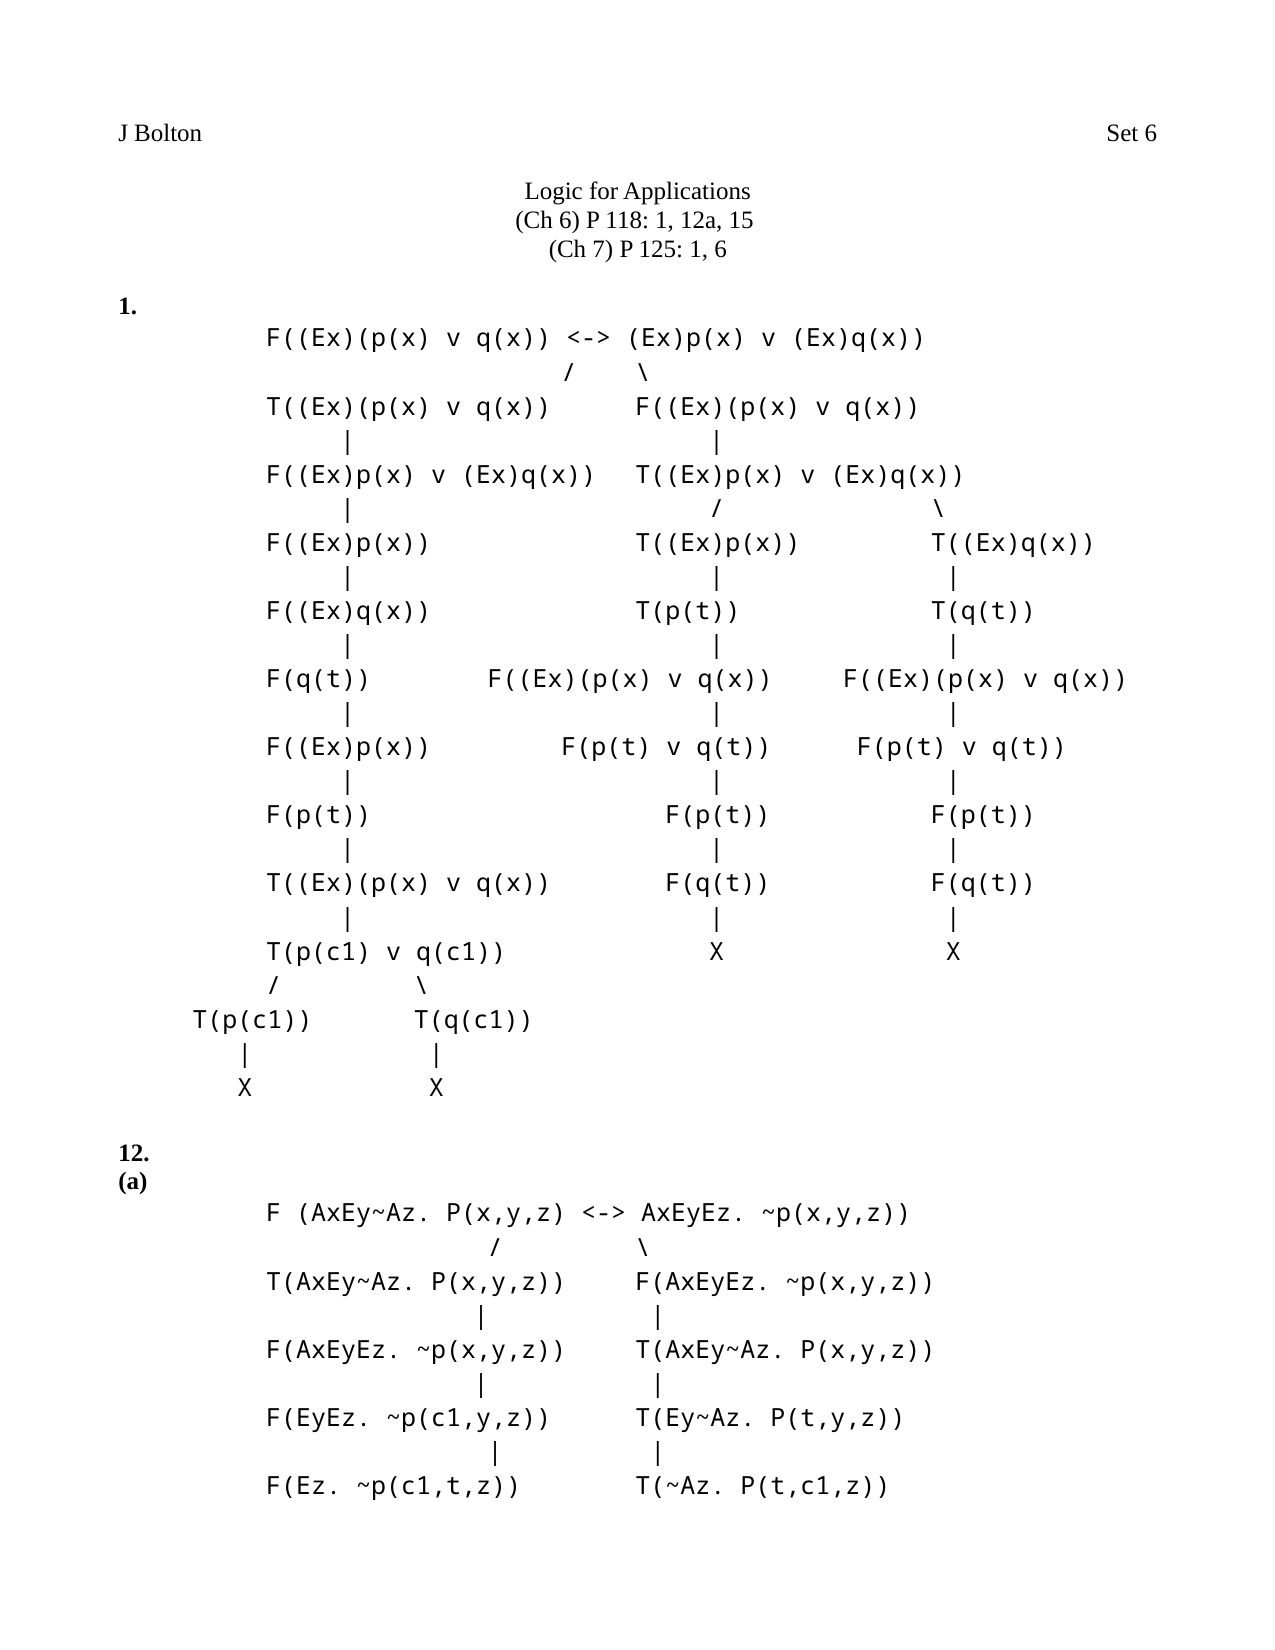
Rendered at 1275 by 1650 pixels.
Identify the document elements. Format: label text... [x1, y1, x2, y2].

text F((Ex)p(x)) F(p(t) v q(t)) F(p(t) v q(t)) [118, 729, 1157, 763]
text | | [118, 422, 1157, 456]
text F(EyEz. ~p(c1,y,z)) T(Ey~Az. P(t,y,z)) [118, 1399, 1157, 1433]
text | / \ [118, 490, 1157, 524]
text F((Ex)p(x)) T((Ex)p(x)) T((Ex)q(x)) [118, 524, 1157, 558]
text | | | [118, 763, 1157, 797]
text T(p(c1)) T(q(c1)) [118, 1001, 1157, 1035]
text (a) [118, 1166, 1157, 1195]
text | | | [118, 831, 1157, 865]
text T(AxEy~Az. P(x,y,z)) F(AxEyEz. ~p(x,y,z)) [118, 1263, 1157, 1297]
text Logic for Applications [118, 176, 1157, 205]
text F(Ez. ~p(c1,t,z)) T(~Az. P(t,c1,z)) [118, 1468, 1157, 1502]
text T(p(c1) v q(c1)) X X [118, 933, 1157, 967]
text / \ [118, 967, 1157, 1001]
text / \ [118, 1229, 1157, 1263]
text | | | [118, 558, 1157, 593]
text | | [118, 1365, 1157, 1399]
text | | | [118, 899, 1157, 933]
text F(p(t)) F(p(t)) F(p(t)) [118, 797, 1157, 831]
text F(AxEyEz. ~p(x,y,z)) T(AxEy~Az. P(x,y,z)) [118, 1331, 1157, 1365]
text (Ch 6) P 118: 1, 12a, 15 (Ch 7) P 125: 1, 6 [118, 205, 1157, 263]
text F(q(t)) F((Ex)(p(x) v q(x)) F((Ex)(p(x) v q(x)) [118, 661, 1157, 695]
text 12. [118, 1138, 1157, 1166]
text F (AxEy~Az. P(x,y,z) <-> AxEyEz. ~p(x,y,z)) [118, 1195, 1157, 1229]
text / \ [118, 354, 1157, 388]
text 1. [118, 291, 1157, 320]
text F((Ex)q(x)) T(p(t)) T(q(t)) [118, 593, 1157, 627]
text F((Ex)p(x) v (Ex)q(x)) T((Ex)p(x) v (Ex)q(x)) [118, 456, 1157, 490]
text F((Ex)(p(x) v q(x)) <-> (Ex)p(x) v (Ex)q(x)) [118, 320, 1157, 354]
text | | | [118, 695, 1157, 729]
text | | [118, 1297, 1157, 1331]
text | | X X [118, 1035, 1157, 1103]
text T((Ex)(p(x) v q(x)) F((Ex)(p(x) v q(x)) [118, 388, 1157, 422]
text | | | [118, 627, 1157, 661]
text | | [118, 1433, 1157, 1468]
text T((Ex)(p(x) v q(x)) F(q(t)) F(q(t)) [118, 865, 1157, 899]
